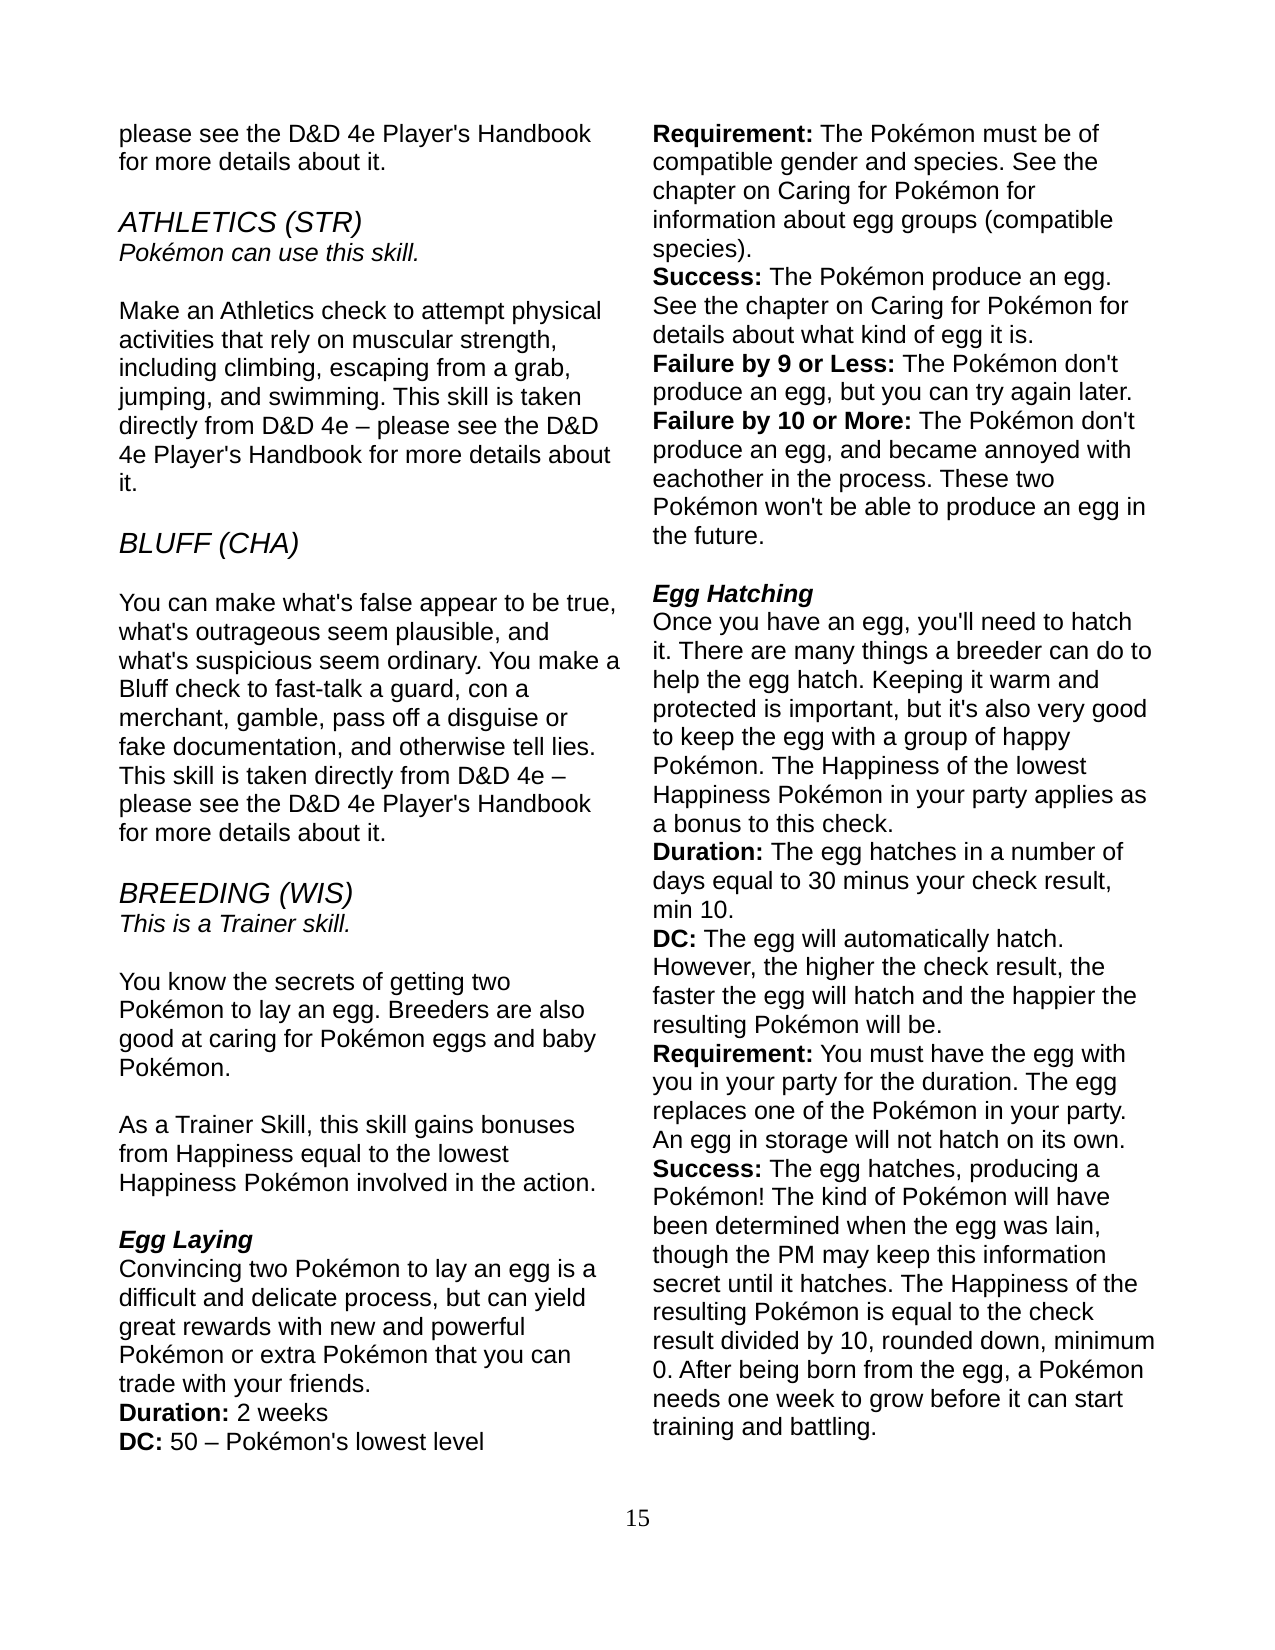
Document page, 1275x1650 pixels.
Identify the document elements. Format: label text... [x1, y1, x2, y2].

text As a Trainer Skill, this skill gains bonuses from Happiness equal to the lowest Happiness Pokémon involved in the action. [118, 1110, 622, 1197]
text You can make what's false appear to be true, what's outrageous seem plausible, and what's suspicious seem ordinary. You make a Bluff check to fast-talk a guard, con a merchant, gamble, pass off a disguise or fake documentation, and otherwise tell lies. This skill is taken directly from D&D 4e – please see the D&D 4e Player's Handbook for more details about it. [118, 588, 622, 847]
subtitle BLUFF (CHA) [118, 526, 622, 559]
text Pokémon can use this skill. [118, 238, 622, 267]
subtitle ATHLETICS (STR) [118, 205, 622, 238]
subtitle BREEDING (WIS) [118, 876, 622, 909]
text Duration: 2 weeks [118, 1398, 622, 1427]
text DC: The egg will automatically hatch. However, the higher the check result, the faster the egg will hatch and the happier the resulting Pokémon will be. [652, 923, 1156, 1038]
text Convincing two Pokémon to lay an egg is a difficult and delicate process, but can yield great rewards with new and powerful Pokémon or extra Pokémon that you can trade with your friends. [118, 1254, 622, 1398]
text You know the secrets of getting two Pokémon to lay an egg. Breeders are also good at caring for Pokémon eggs and baby Pokémon. [118, 967, 622, 1082]
text Duration: The egg hatches in a number of days equal to 30 minus your check result, min 10. [652, 837, 1156, 923]
text Failure by 9 or Less: The Pokémon don't produce an egg, but you can try again later. [652, 348, 1156, 406]
text Requirement: You must have the egg with you in your party for the duration. The egg replaces one of the Pokémon in your party. An egg in storage will not hatch on its own. [652, 1038, 1156, 1153]
text Failure by 10 or More: The Pokémon don't produce an egg, and became annoyed with eachother in the process. These two Pokémon won't be able to produce an egg in the future. [652, 406, 1156, 550]
text Success: The Pokémon produce an egg. See the chapter on Caring for Pokémon for details about what kind of egg it is. [652, 262, 1156, 348]
text Egg Hatching [652, 578, 1156, 607]
text Once you have an egg, you'll need to hatch it. There are many things a breeder can do to help the egg hatch. Keeping it warm and protected is important, but it's also very good to keep the egg with a group of happy Pokémon. The Happiness of the lowest Happiness Pokémon in your party applies as a bonus to this check. [652, 607, 1156, 837]
text Egg Laying [118, 1225, 622, 1254]
text Make an Athletics check to attempt physical activities that rely on muscular strength, including climbing, escaping from a grab, jumping, and swimming. This skill is taken directly from D&D 4e – please see the D&D 4e Player's Handbook for more details about it. [118, 296, 622, 497]
text Success: The egg hatches, producing a Pokémon! The kind of Pokémon will have been determined when the egg was lain, though the PM may keep this information secret until it hatches. The Happiness of the resulting Pokémon is equal to the check result divided by 10, rounded down, minimum 0. After being born from the egg, a Pokémon needs one week to grow before it can start training and battling. [652, 1153, 1156, 1441]
text DC: 50 – Pokémon's lowest level [118, 1427, 622, 1455]
text This is a Trainer skill. [118, 909, 622, 938]
text Requirement: The Pokémon must be of compatible gender and species. See the chapter on Caring for Pokémon for information about egg groups (compatible species). [652, 118, 1156, 262]
text please see the D&D 4e Player's Handbook for more details about it. [118, 118, 622, 176]
